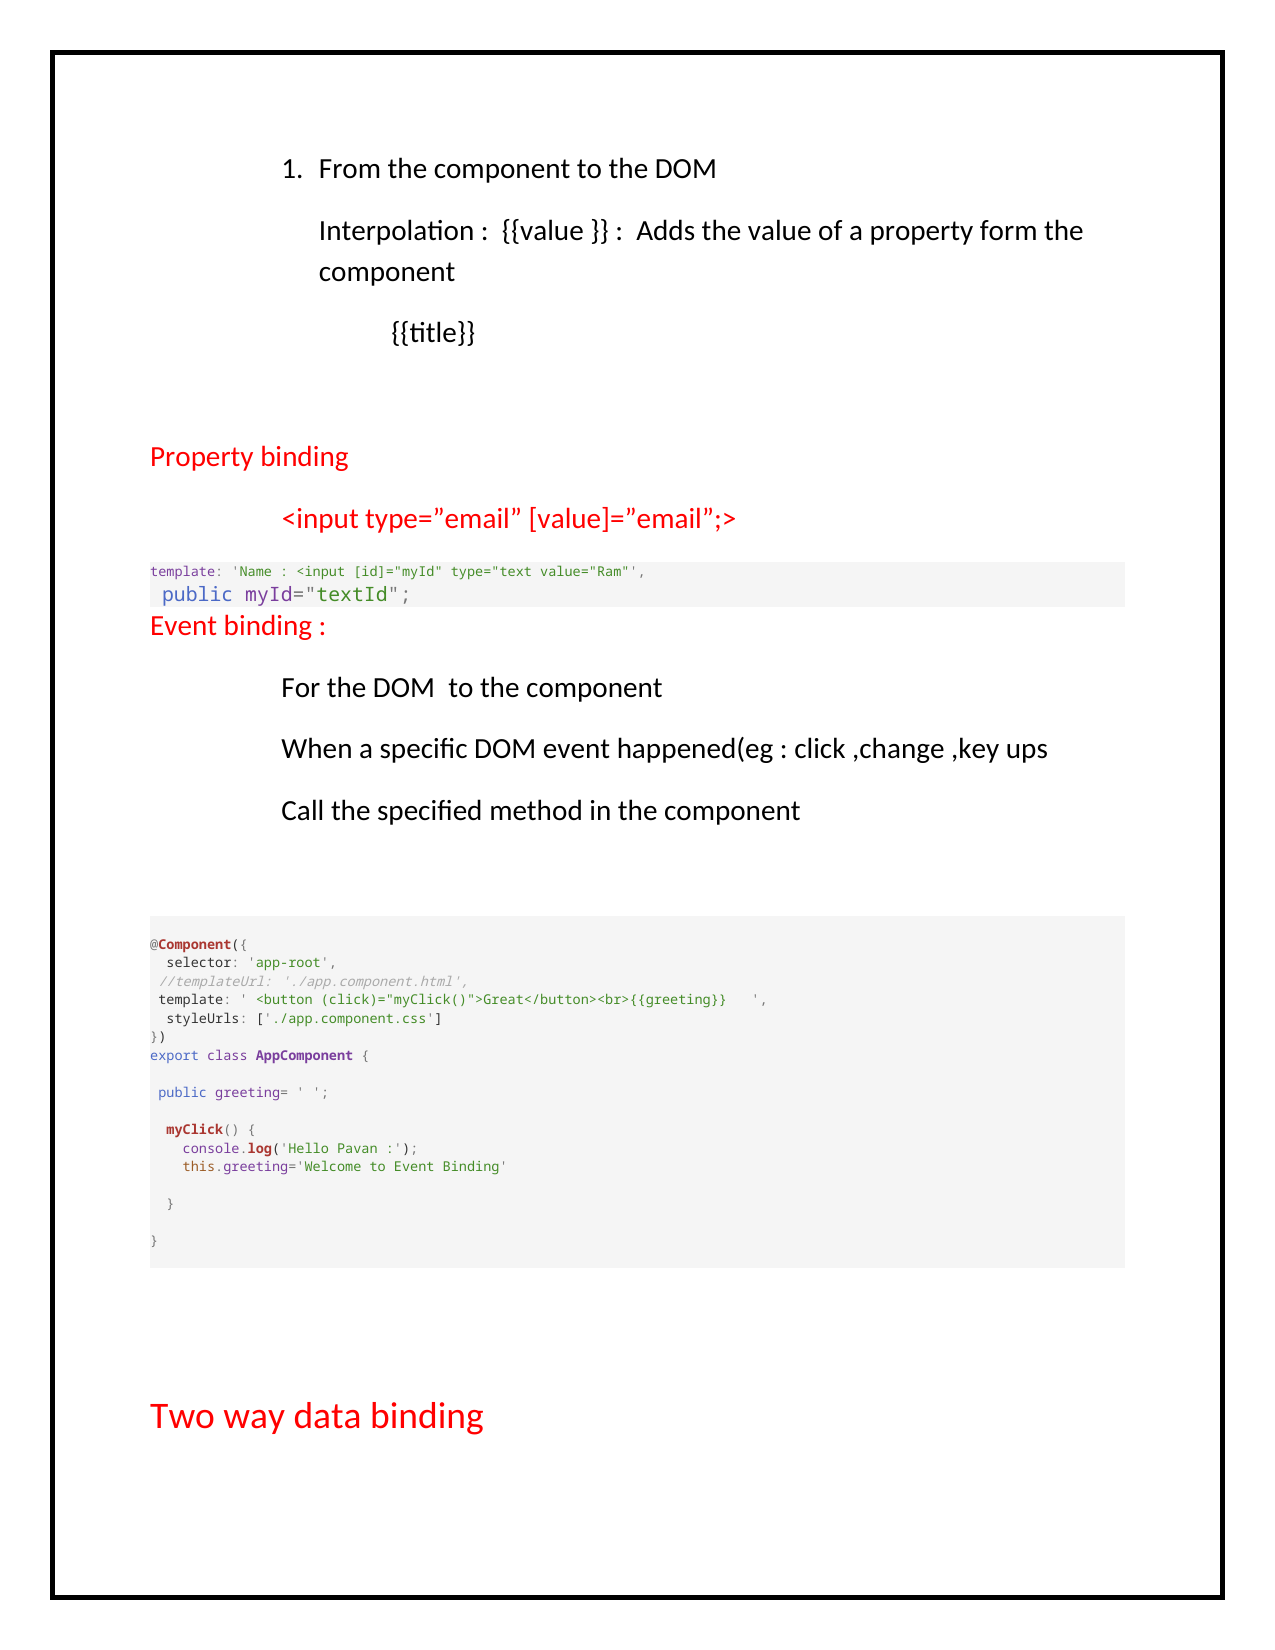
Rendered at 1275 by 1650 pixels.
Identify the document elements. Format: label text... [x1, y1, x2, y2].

text selector: 'app-root', [150, 953, 1125, 972]
list For the DOM to the component [281, 669, 1125, 704]
list Interpolation : {{value }} : Adds the value of a property form the component [319, 212, 1125, 288]
text }) [150, 1027, 1125, 1046]
text @Component({ [150, 934, 1125, 953]
list When a specific DOM event happened(eg : click ,change ,key ups [281, 731, 1125, 766]
text myClick() { [150, 1120, 1125, 1138]
text <input type=”email” [value]=”email”;> [150, 500, 1125, 535]
text } [150, 1231, 1125, 1250]
list {{title}} [319, 314, 1125, 350]
text Property binding [150, 438, 1125, 474]
text console.log('Hello Pavan :'); [150, 1138, 1125, 1157]
text export class AppComponent { [150, 1046, 1125, 1064]
list Two way data binding [150, 1392, 1125, 1438]
list Call the specified method in the component [281, 792, 1125, 828]
text public greeting= ' '; [150, 1083, 1125, 1101]
text template: ' <button (click)="myClick()">Great</button><br>{{greeting}} ', [150, 990, 1125, 1009]
text } [150, 1194, 1125, 1213]
list From the component to the DOM [281, 150, 1125, 186]
text this.greeting='Welcome to Event Binding' [150, 1157, 1125, 1176]
text Event binding : [150, 607, 1125, 643]
text styleUrls: ['./app.component.css'] [150, 1009, 1125, 1027]
text //templateUrl: './app.component.html', [150, 972, 1125, 990]
text public myId="textId"; [150, 580, 1125, 607]
text template: 'Name : <input [id]="myId" type="text value="Ram"', [150, 562, 1125, 580]
